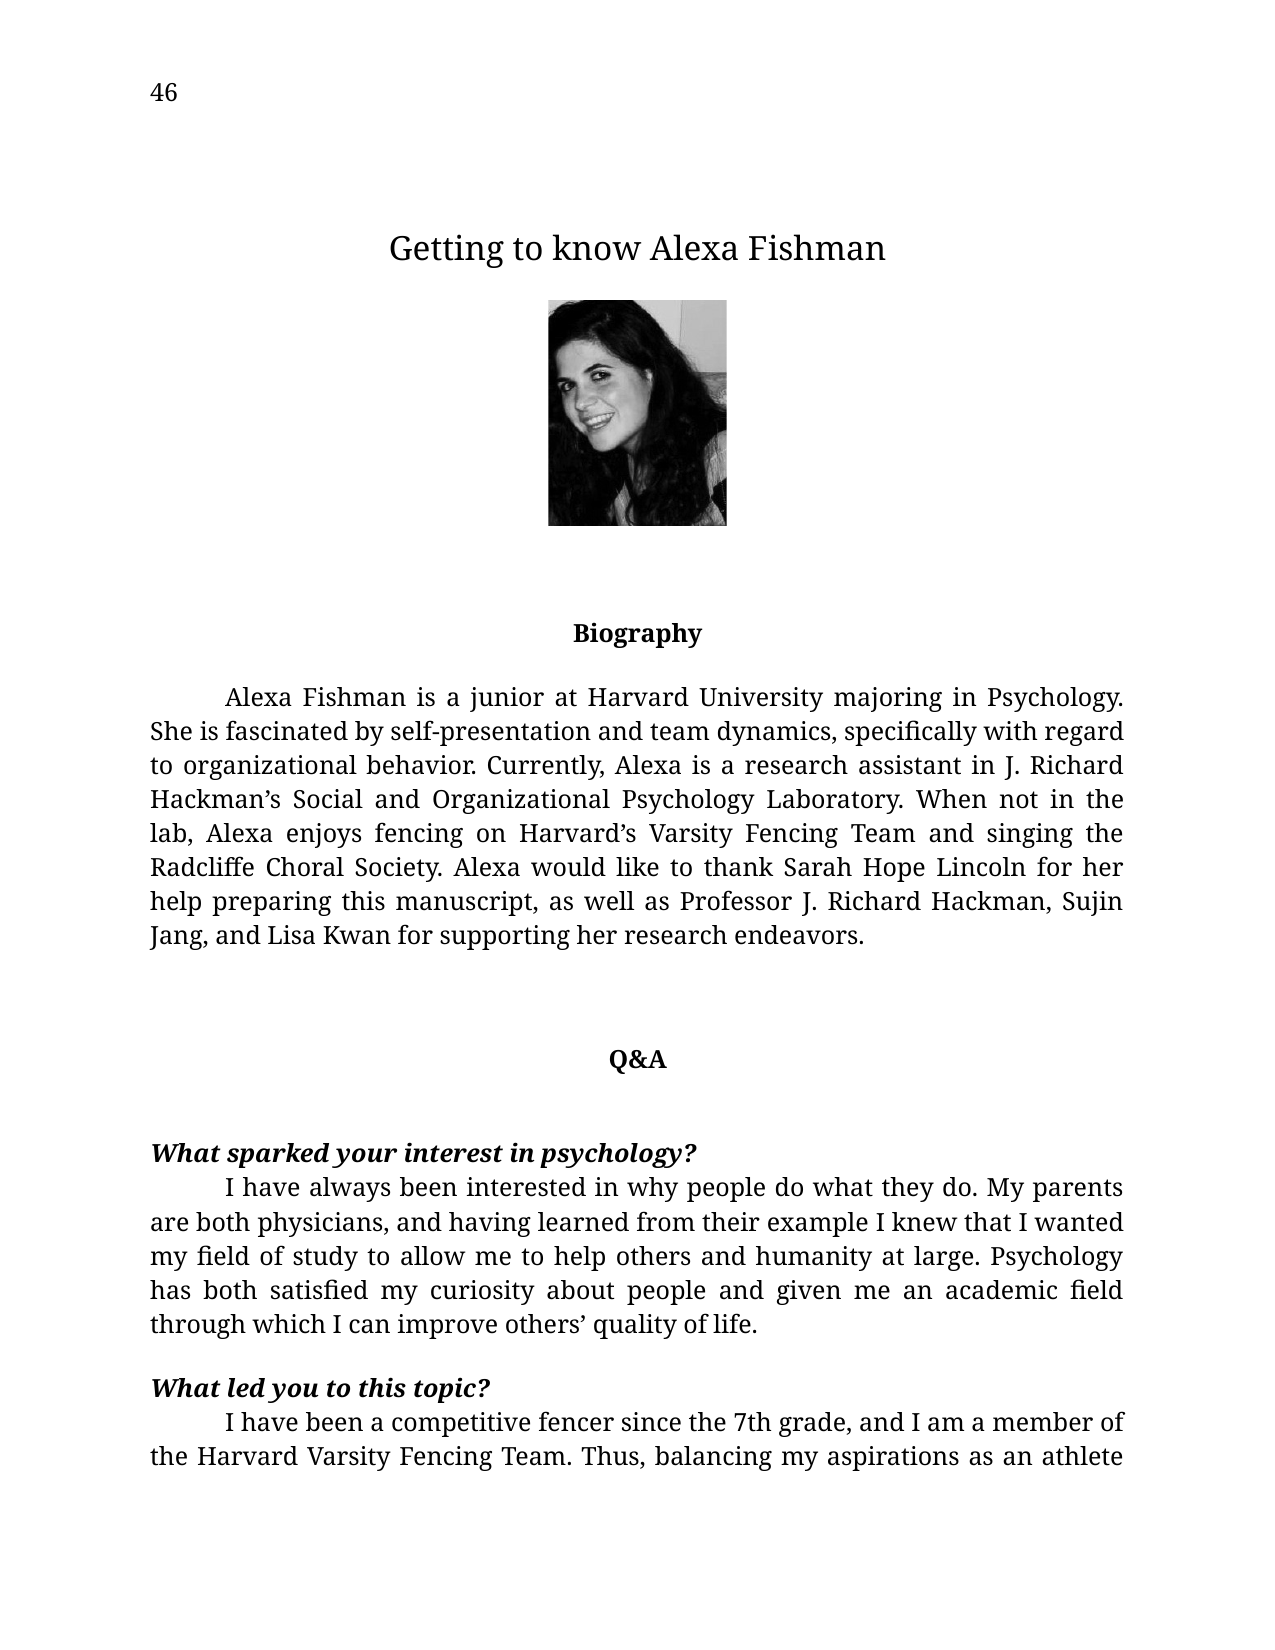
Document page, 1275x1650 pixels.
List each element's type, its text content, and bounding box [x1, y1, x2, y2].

picture [548, 300, 727, 526]
subtitle Biography [300, 615, 975, 649]
text I have been a competitive fencer since the 7th grade, and I am a member of the Harvard Varsity Fencing Team. Thus, balancing my aspirations as an athlete [150, 1404, 1125, 1473]
text What sparked your interest in psychology? [150, 1136, 1125, 1170]
subtitle Q&A [300, 1042, 975, 1076]
text I have always been interested in why people do what they do. My parents are both physicians, and having learned from their example I knew that I wanted my field of study to allow me to help others and humanity at large. Psychology has both satisfied my curiosity about people and given me an academic field through which I can improve others’ quality of life. [150, 1170, 1125, 1340]
subtitle Getting to know Alexa Fishman [300, 225, 975, 270]
text What led you to this topic? [150, 1370, 1125, 1404]
text Alexa Fishman is a junior at Harvard University majoring in Psychology. She is fascinated by self-presentation and team dynamics, specifically with regard to organizational behavior. Currently, Alexa is a research assistant in J. Richard Hackman’s Social and Organizational Psychology Laboratory. When not in the lab, Alexa enjoys fencing on Harvard’s Varsity Fencing Team and singing the Radcliffe Choral Society. Alexa would like to thank Sarah Hope Lincoln for her help preparing this manuscript, as well as Professor J. Richard Hackman, Sujin Jang, and Lisa Kwan for supporting her research endeavors. [150, 679, 1125, 952]
